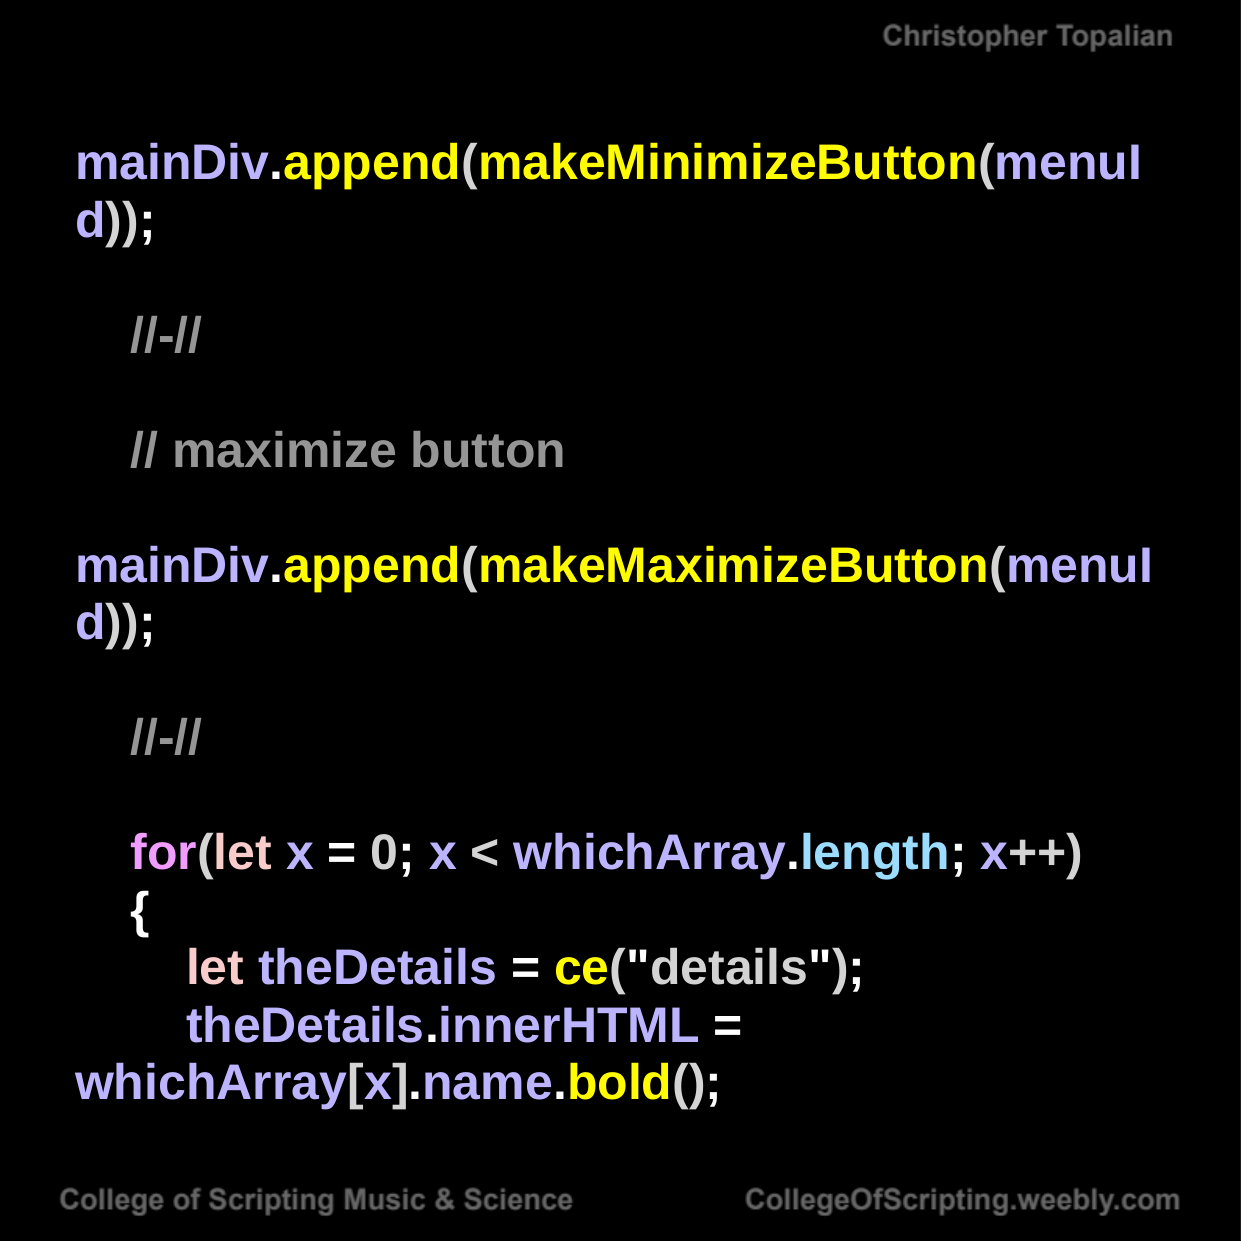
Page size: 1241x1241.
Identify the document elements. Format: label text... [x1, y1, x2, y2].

text mainDiv.append(makeMaximizeButton(menuId)); [75, 477, 1166, 650]
text theDetails.innerHTML = whichArray[x].name.bold(); [75, 995, 1166, 1110]
text //-// [75, 305, 1166, 362]
text //-// [75, 707, 1166, 765]
text let theDetails = ce("details"); [75, 937, 1166, 995]
text { [75, 880, 1166, 937]
text mainDiv.append(makeMinimizeButton(menuId)); [75, 75, 1166, 247]
text // maximize button [75, 420, 1166, 477]
text for(let x = 0; x < whichArray.length; x++) [75, 822, 1166, 880]
